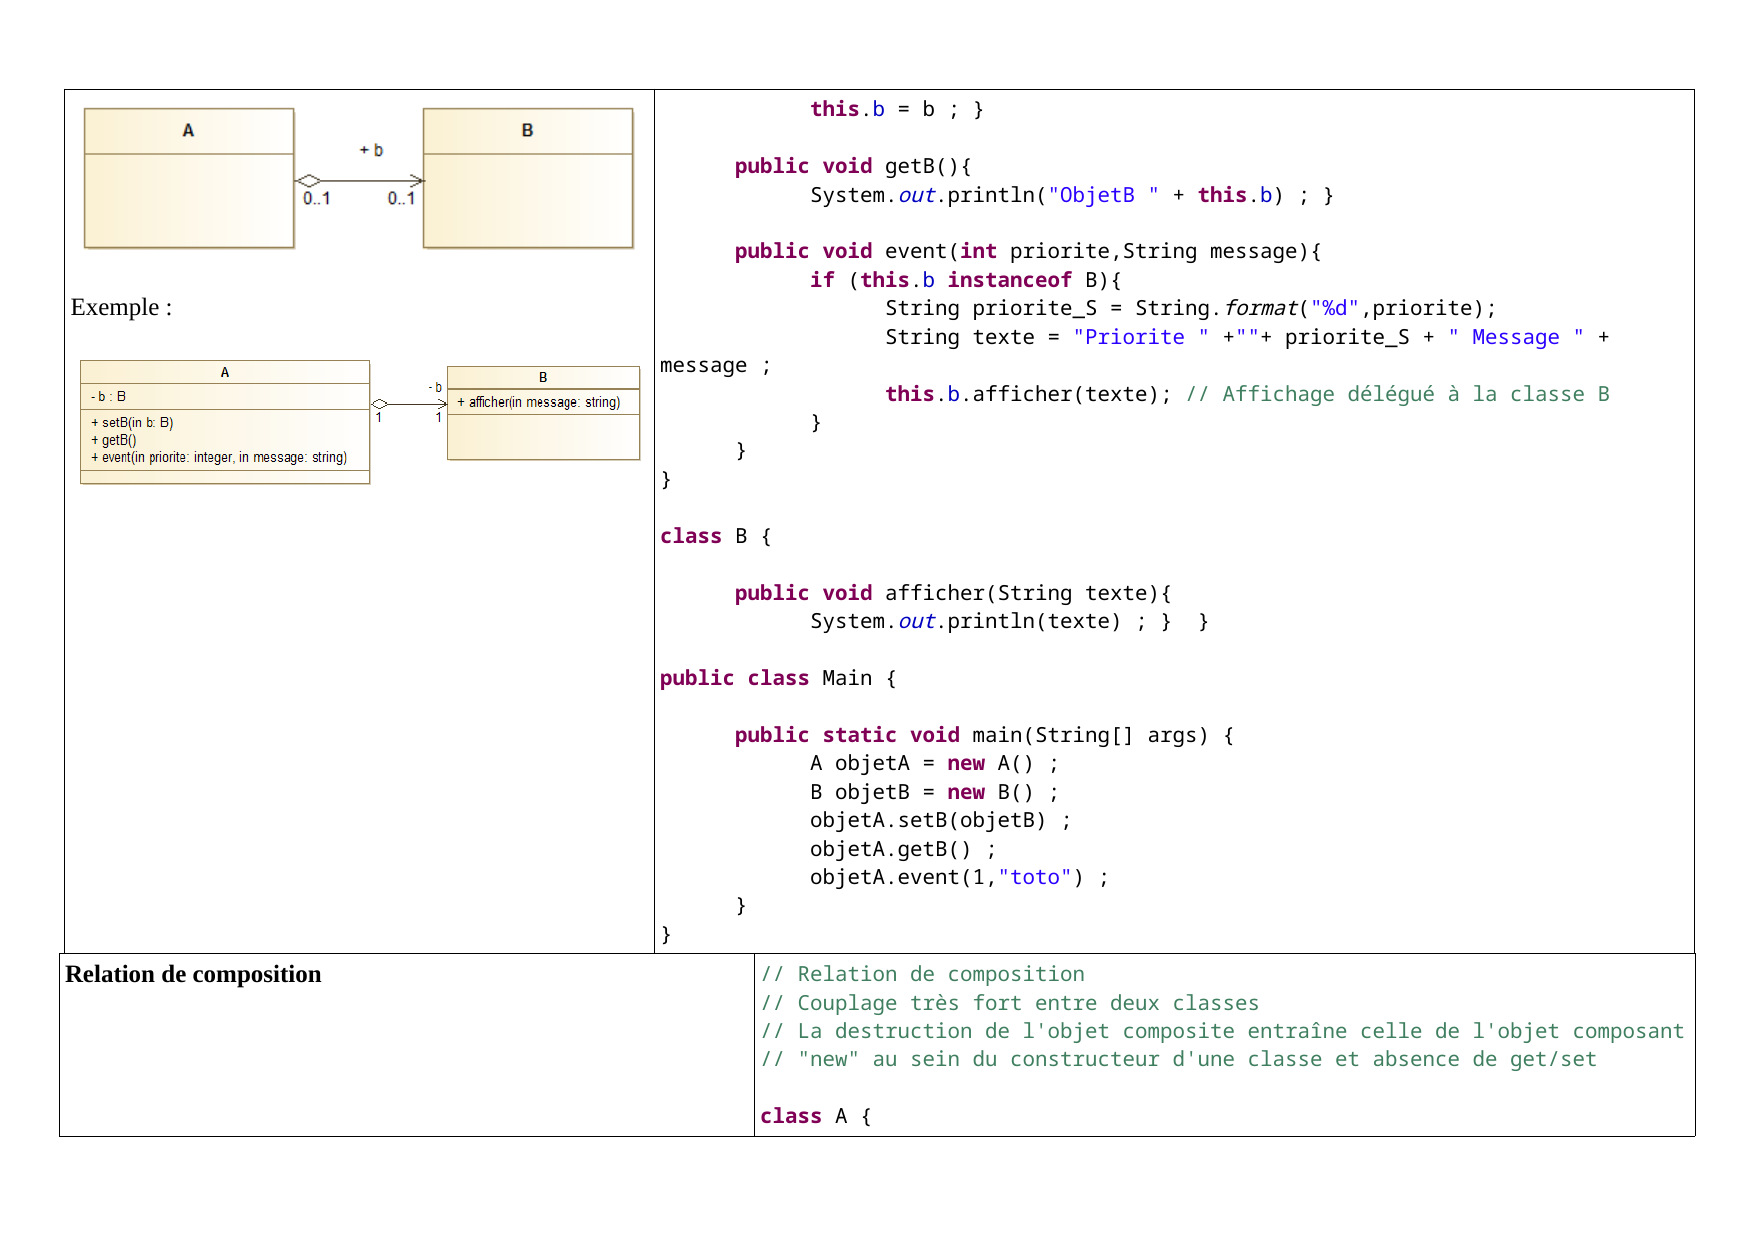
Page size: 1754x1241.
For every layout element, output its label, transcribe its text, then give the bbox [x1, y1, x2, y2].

table_header Exemple : [65, 90, 654, 953]
table_header this.b = b ; } public void getB(){ System.out.println("ObjetB " + this.b) ; } public void event(int priorite,String message){ if (this.b instanceof B){ String priorite_S = String.format("%d",priorite); String texte = "Priorite " +""+ priorite_S + " Message " + message ; this.b.afficher(texte); // Affichage délégué à la classe B } } } class B { public void afficher(String texte){ System.out.println(texte) ; } } public class Main { public static void main(String[] args) { A objetA = new A() ; B objetB = new B() ; objetA.setB(objetB) ; objetA.getB() ; objetA.event(1,"toto") ; } } [655, 90, 1694, 953]
table_header // Relation de composition // Couplage très fort entre deux classes // La destruction de l'objet composite entraîne celle de l'objet composant // "new" au sein du constructeur d'une classe et absence de get/set class A { [755, 954, 1695, 1136]
picture [70, 94, 649, 264]
table_header Relation de composition [60, 954, 754, 1136]
